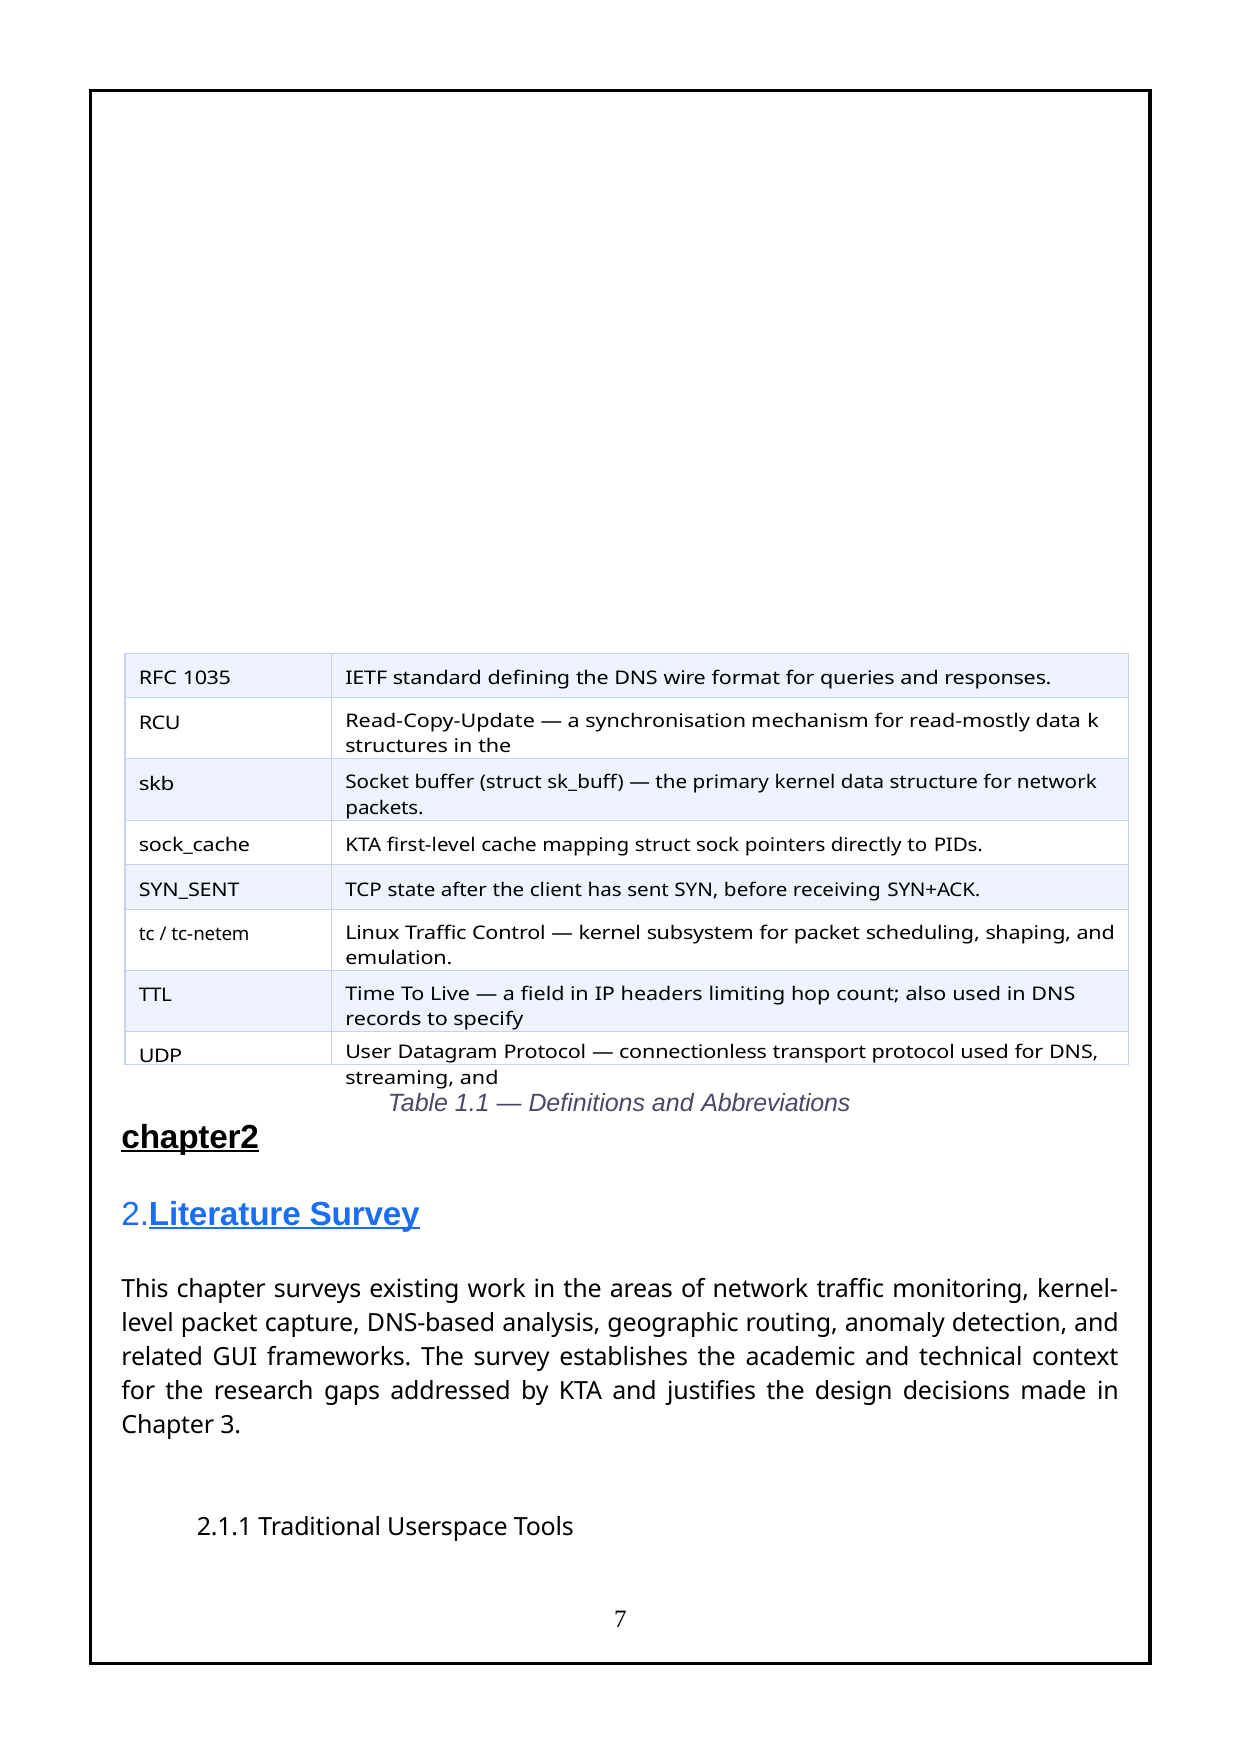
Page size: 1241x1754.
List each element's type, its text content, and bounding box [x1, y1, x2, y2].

text chapter2 [121, 1117, 1119, 1155]
text TTL [139, 982, 331, 1007]
text RCU [139, 709, 331, 735]
text tc / tc-netem [139, 921, 331, 946]
text skb [139, 770, 331, 796]
text TCP state after the client has sent SYN, before receiving SYN+ACK. [345, 876, 1128, 902]
text KTA first-level cache mapping struct sock pointers directly to PIDs. [345, 831, 1128, 857]
text Linux Traffic Control — kernel subsystem for packet scheduling, shaping, and emulation. [345, 919, 1128, 970]
text 2.Literature Survey [121, 1194, 1119, 1232]
text Time To Live — a field in IP headers limiting hop count; also used in DNS records to specify [345, 980, 1128, 1031]
text Socket buffer (struct sk_buff) — the primary kernel data structure for network packets. [345, 768, 1128, 819]
text Table 1.1 — Definitions and Abbreviations [121, 1088, 1119, 1117]
text Read-Copy-Update — a synchronisation mechanism for read-mostly data k structures in the [345, 707, 1128, 758]
text RFC 1035 [139, 664, 331, 690]
text This chapter surveys existing work in the areas of network traffic monitoring, kernel-level packet capture, DNS-based analysis, geographic routing, anomaly detection, and related GUI frameworks. The survey establishes the academic and technical context for the research gaps addressed by KTA and justifies the design decisions made in Chapter 3. [121, 1271, 1119, 1441]
text IETF standard defining the DNS wire format for queries and responses. [345, 664, 1128, 690]
text sock_cache [139, 831, 331, 857]
text UDP [139, 1043, 331, 1064]
text User Datagram Protocol — connectionless transport protocol used for DNS, streaming, and [345, 1038, 1128, 1064]
text SYN_SENT [139, 876, 331, 902]
text 2.1.1 Traditional Userspace Tools [121, 1509, 1119, 1543]
